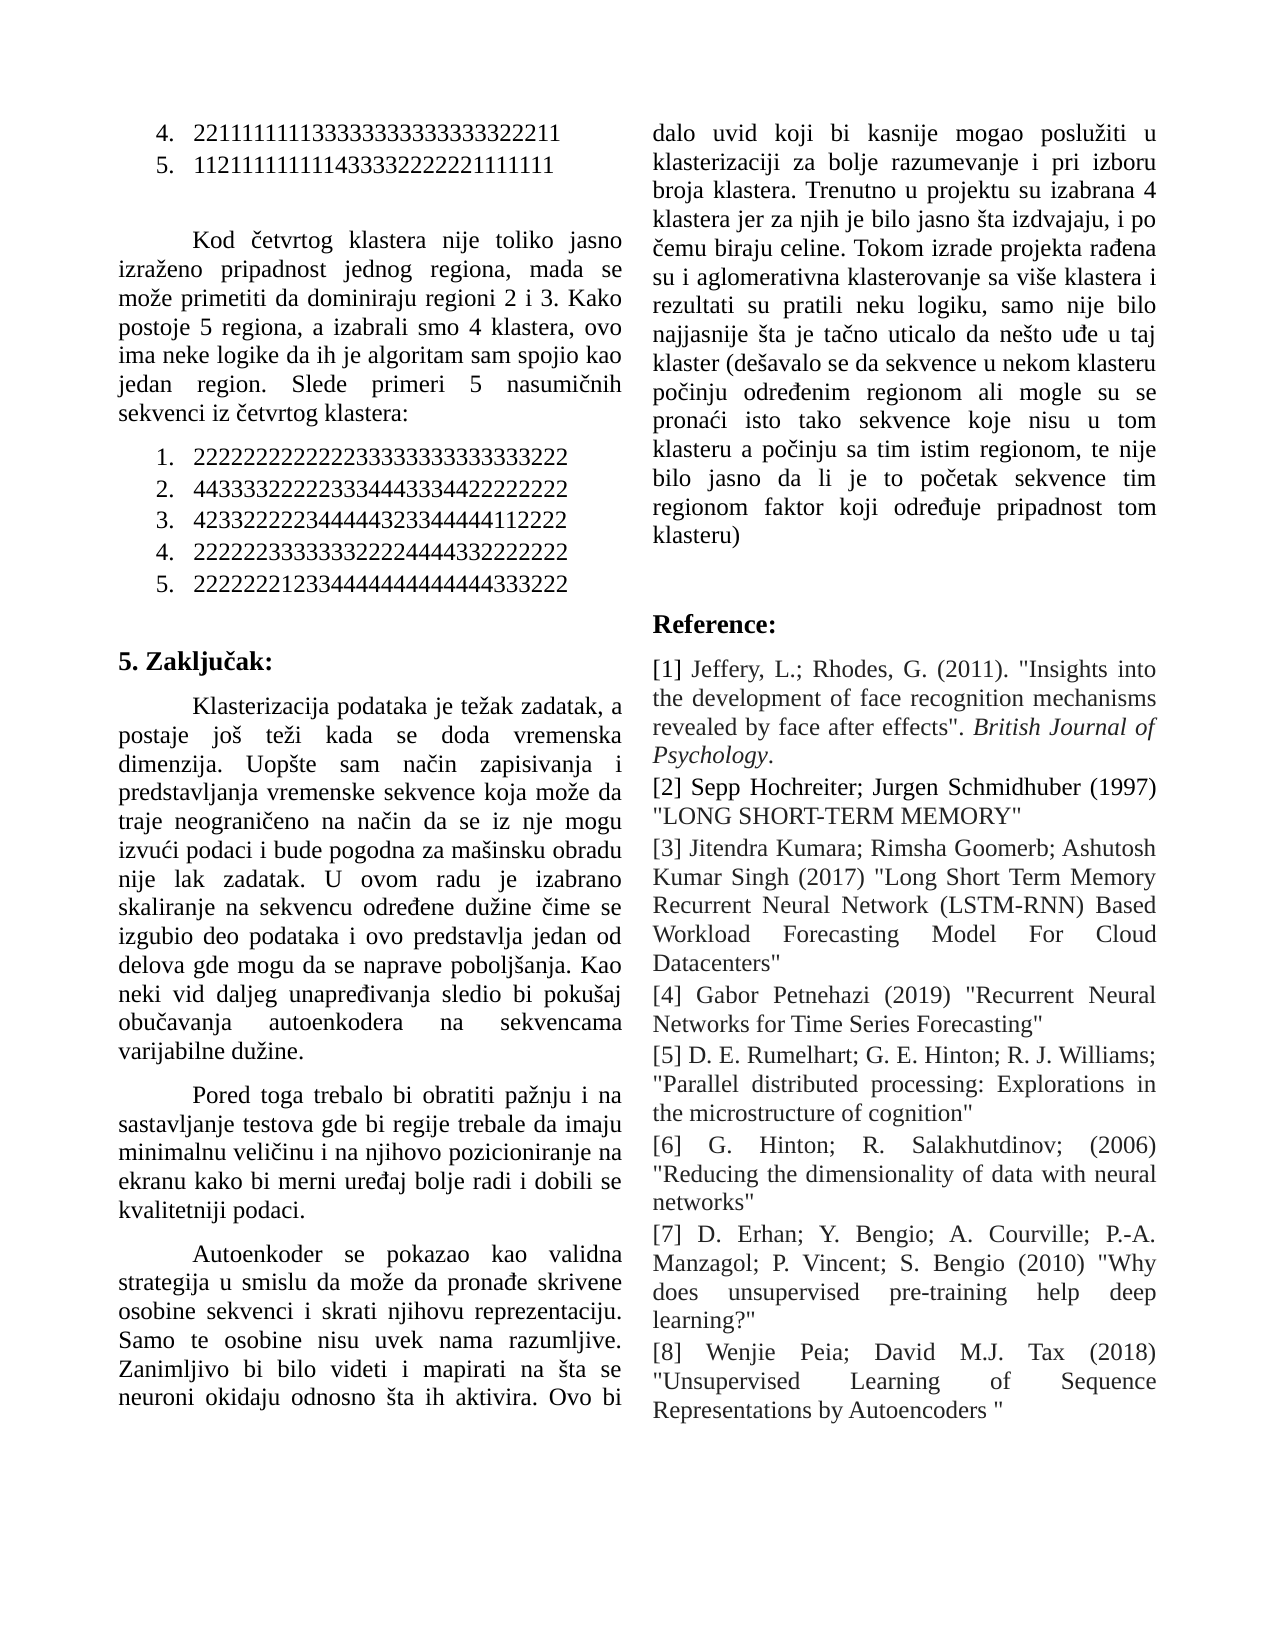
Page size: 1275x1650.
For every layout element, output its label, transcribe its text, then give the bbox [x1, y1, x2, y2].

list 443333222223334443334422222222 [156, 474, 622, 502]
text 5. Zaključak: [118, 645, 622, 676]
list 222222222222233333333333333222 [156, 442, 622, 471]
text Autoenkoder se pokazao kao validna strategija u smislu da može da pronađe skrivene osobine sekvenci i skrati njihovu reprezentaciju. Samo te osobine nisu uvek nama razumljive. Zanimljivo bi bilo videti i mapirati na šta se neuroni okidaju odnosno šta ih aktivira. Ovo bi [118, 1239, 622, 1411]
text [5] D. E. Rumelhart; G. E. Hinton; R. J. Williams; "Parallel distributed processing: Explorations in the microstructure of cognition" [652, 1041, 1157, 1127]
text Reference: [652, 608, 1157, 639]
text [4] Gabor Petnehazi (2019) "Recurrent Neural Networks for Time Series Forecasting" [652, 980, 1157, 1037]
list 423322222344444323344444112222 [156, 506, 622, 534]
text dalo uvid koji bi kasnije mogao poslužiti u klasterizaciji za bolje razumevanje i pri izboru broja klastera. Trenutno u projektu su izabrana 4 klastera jer za njih je bilo jasno šta izdvajaju, i po čemu biraju celine. Tokom izrade projekta rađena su i aglomerativna klasterovanje sa više klastera i rezultati su pratili neku logiku, samo nije bilo najjasnije šta je tačno uticalo da nešto uđe u taj klaster (dešavalo se da sekvence u nekom klasteru počinju određenim regionom ali mogle su se pronaći isto tako sekvence koje nisu u tom klasteru a počinju sa tim istim regionom, te nije bilo jasno da li je to početak sekvence tim regionom faktor koji određuje pripadnost tom klasteru) [652, 118, 1157, 549]
list 222222333333322224444332222222 [156, 537, 622, 566]
text Kod četvrtog klastera nije toliko jasno izraženo pripadnost jednog regiona, mada se može primetiti da dominiraju regioni 2 i 3. Kako postoje 5 regiona, a izabrali smo 4 klastera, ovo ima neke logike da ih je algoritam sam spojio kao jedan region. Slede primeri 5 nasumičnih sekvenci iz četvrtog klastera: [118, 226, 622, 427]
text [8] Wenjie Peia; David M.J. Tax (2018) "Unsupervised Learning of Sequence Representations by Autoencoders " [652, 1337, 1157, 1424]
list 112111111111433332222221111111 [156, 150, 622, 179]
text [2] Sepp Hochreiter; Jurgen Schmidhuber (1997) "LONG SHORT-TERM MEMORY" [652, 772, 1157, 830]
text Pored toga trebalo bi obratiti pažnju i na sastavljanje testova gde bi regije trebale da imaju minimalnu veličinu i na njihovo pozicioniranje na ekranu kako bi merni uređaj bolje radi i dobili se kvalitetniji podaci. [118, 1080, 622, 1224]
text Klasterizacija podataka je težak zadatak, a postaje još teži kada se doda vremenska dimenzija. Uopšte sam način zapisivanja i predstavljanja vremenske sekvence koja može da traje neograničeno na način da se iz nje mogu izvući podaci i bude pogodna za mašinsku obradu nije lak zadatak. U ovom radu je izabrano skaliranje na sekvencu određene dužine čime se izgubio deo podataka i ovo predstavlja jedan od delova gde mogu da se naprave poboljšanja. Kao neki vid daljeg unapređivanja sledio bi pokušaj obučavanja autoenkodera na sekvencama varijabilne dužine. [118, 691, 622, 1065]
text [6] G. Hinton; R. Salakhutdinov; (2006) "Reducing the dimensionality of data with neural networks" [652, 1130, 1157, 1216]
list 221111111133333333333333322211 [156, 118, 622, 147]
list 222222212334444444444444333222 [156, 569, 622, 598]
text [7] D. Erhan; Y. Bengio; A. Courville; P.-A. Manzagol; P. Vincent; S. Bengio (2010) "Why does unsupervised pre-training help deep learning?" [652, 1219, 1157, 1334]
text [3] Jitendra Kumara; Rimsha Goomerb; Ashutosh Kumar Singh (2017) "Long Short Term Memory Recurrent Neural Network (LSTM-RNN) Based Workload Forecasting Model For Cloud Datacenters" [652, 833, 1157, 977]
text [1] Jeffery, L.; Rhodes, G. (2011). "Insights into the development of face recognition mechanisms revealed by face after effects". British Journal of Psychology. [652, 654, 1157, 769]
